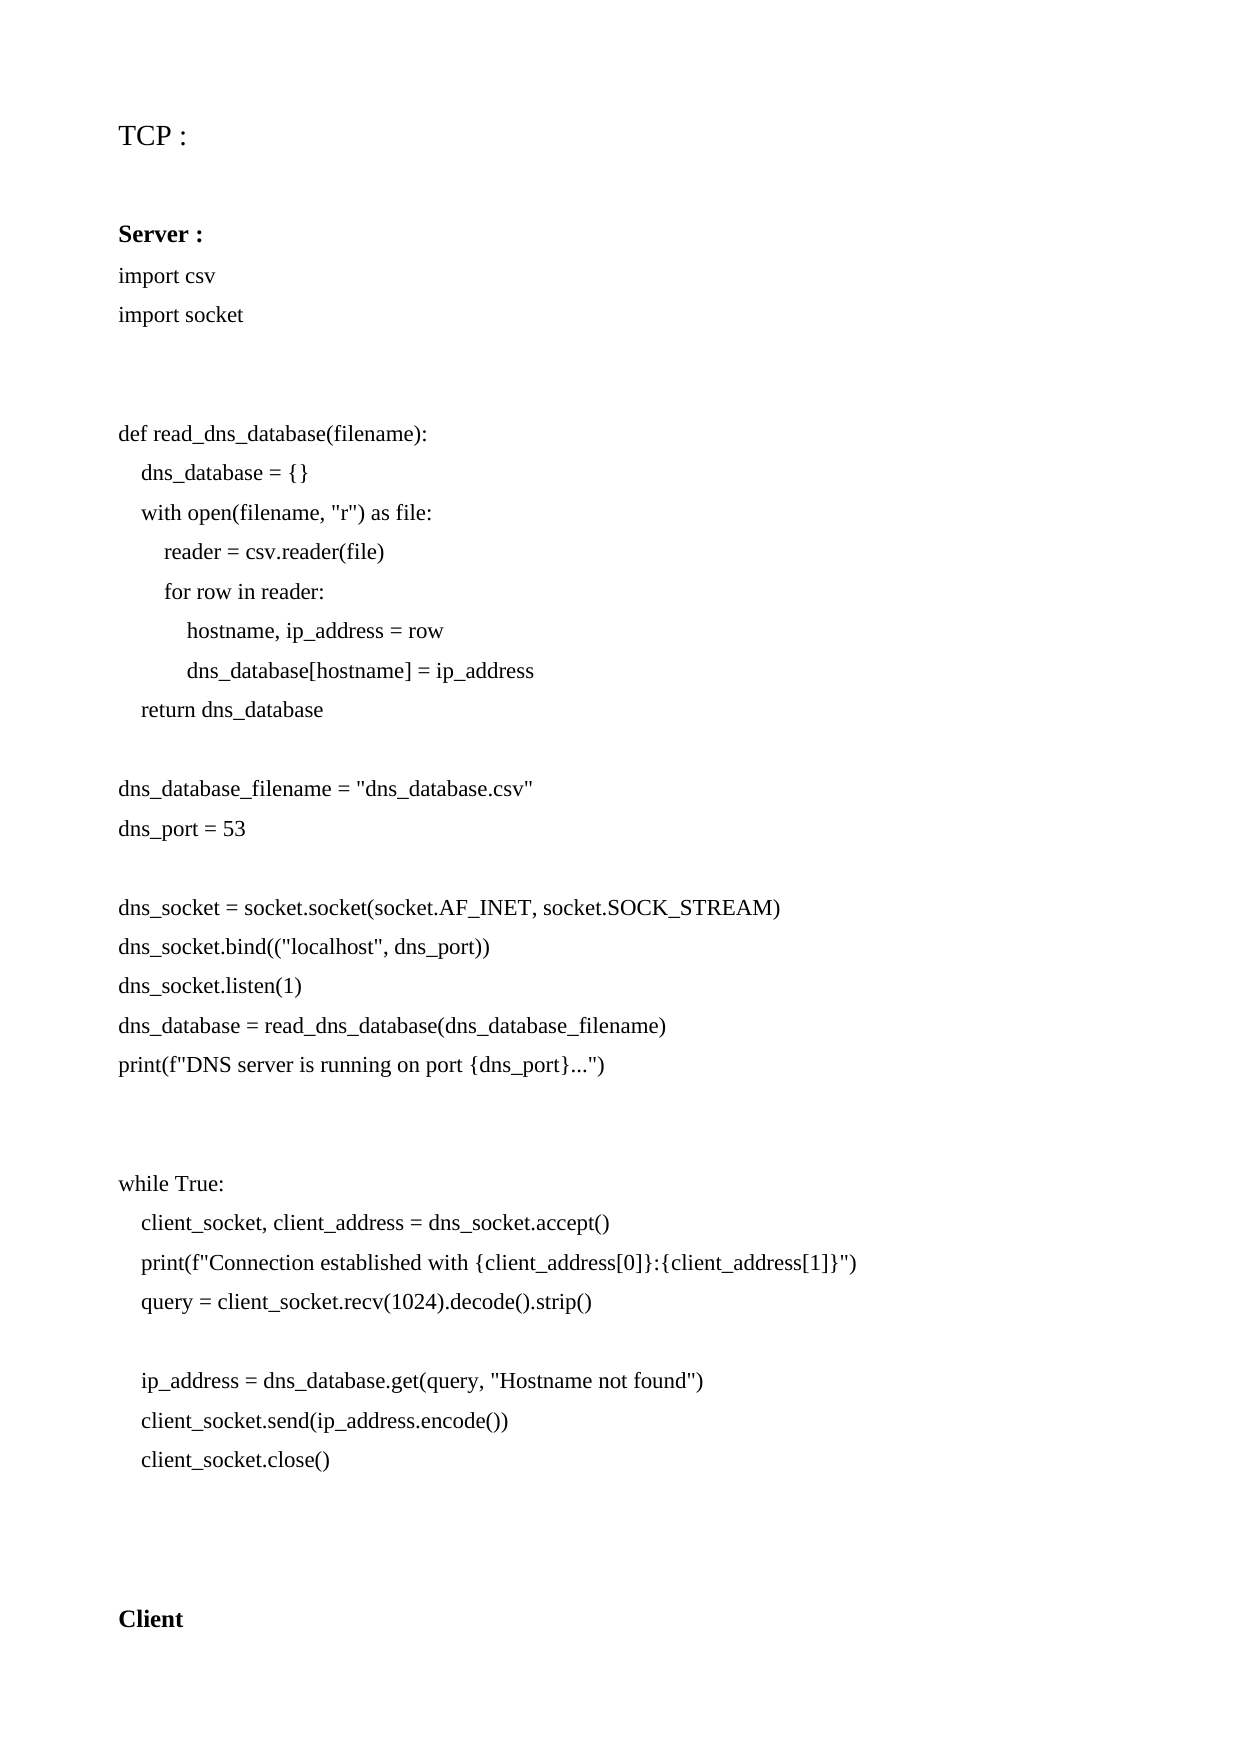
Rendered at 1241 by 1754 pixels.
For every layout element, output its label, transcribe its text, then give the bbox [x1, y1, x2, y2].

text import csv [118, 262, 1122, 288]
text Client [118, 1604, 1122, 1633]
text return dns_database [118, 696, 1122, 722]
text def read_dns_database(filename): [118, 420, 1122, 446]
text dns_port = 53 [118, 814, 1122, 841]
text with open(filename, "r") as file: [118, 499, 1122, 525]
text dns_socket.listen(1) [118, 972, 1122, 999]
text dns_database = {} [118, 459, 1122, 486]
text query = client_socket.recv(1024).decode().strip() [118, 1288, 1122, 1315]
text for row in reader: [118, 578, 1122, 604]
text client_socket.close() [118, 1446, 1122, 1473]
text print(f"DNS server is running on port {dns_port}...") [118, 1051, 1122, 1078]
text dns_database[hostname] = ip_address [118, 657, 1122, 683]
text hostname, ip_address = row [118, 617, 1122, 643]
text ip_address = dns_database.get(query, "Hostname not found") [118, 1367, 1122, 1394]
text print(f"Connection established with {client_address[0]}:{client_address[1]}") [118, 1249, 1122, 1275]
text dns_database = read_dns_database(dns_database_filename) [118, 1012, 1122, 1038]
text dns_socket.bind(("localhost", dns_port)) [118, 933, 1122, 959]
text client_socket.send(ip_address.encode()) [118, 1407, 1122, 1433]
text dns_database_filename = "dns_database.csv" [118, 775, 1122, 801]
text client_socket, client_address = dns_socket.accept() [118, 1209, 1122, 1236]
text Server : [118, 219, 1122, 247]
text import socket [118, 301, 1122, 328]
text reader = csv.reader(file) [118, 538, 1122, 564]
text TCP : [118, 118, 1122, 152]
text dns_socket = socket.socket(socket.AF_INET, socket.SOCK_STREAM) [118, 893, 1122, 920]
text while True: [118, 1170, 1122, 1196]
